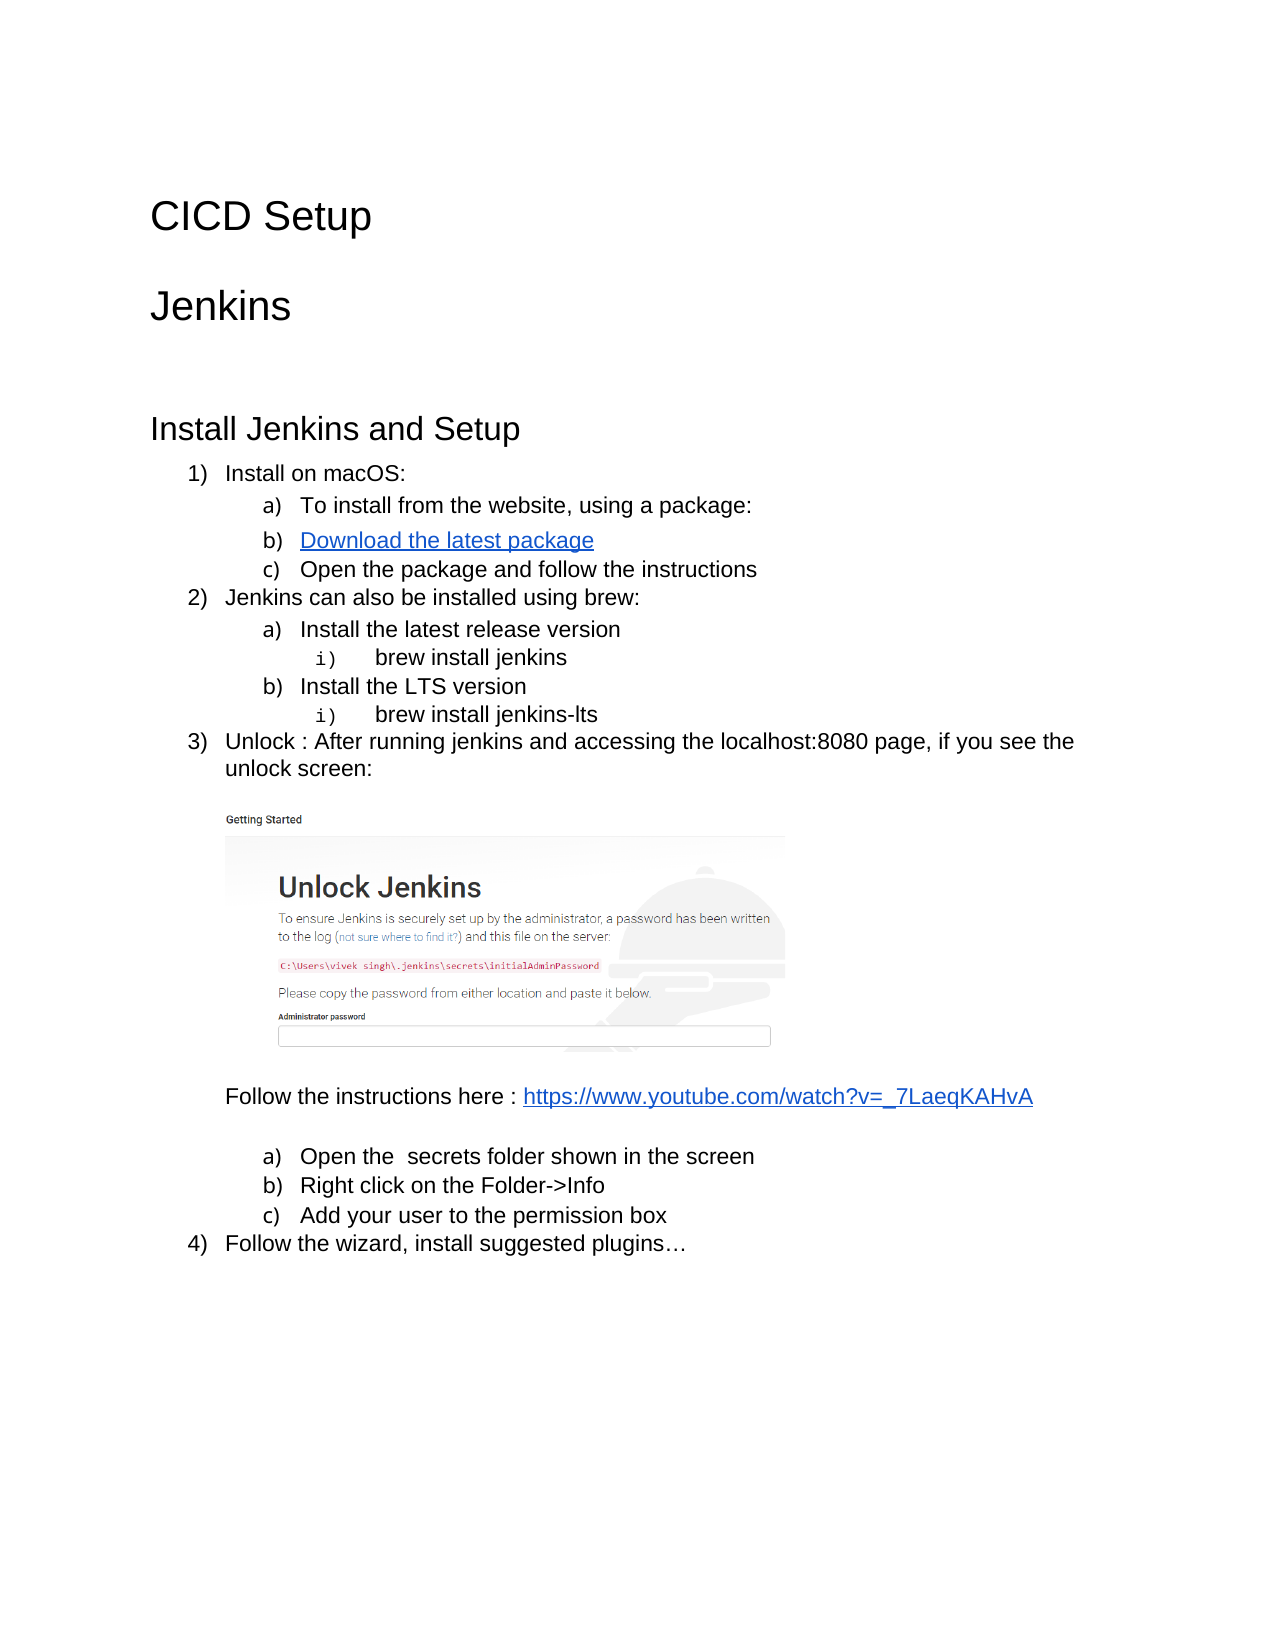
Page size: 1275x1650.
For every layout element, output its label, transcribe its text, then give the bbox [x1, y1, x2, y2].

list Right click on the Folder->Info [262, 1171, 1125, 1200]
subtitle Jenkins [150, 281, 1125, 329]
list Follow the wizard, install suggested plugins… [187, 1230, 1125, 1256]
list Install the LTS version [262, 671, 1125, 701]
list Install the latest release version [262, 614, 1125, 644]
list Unlock : After running jenkins and accessing the localhost:8080 page, if you see the unlock screen: [187, 728, 1125, 781]
list Download the latest package [262, 525, 1125, 554]
list To install from the website, using a package: [262, 491, 1125, 520]
subtitle CICD Setup [150, 192, 1125, 239]
list Jenkins can also be installed using brew: [187, 584, 1125, 611]
list brew install jenkins-lts [337, 701, 1125, 728]
list Add your user to the permission box [262, 1200, 1125, 1230]
list Install on macOS: [187, 460, 1125, 487]
list Open the secrets folder shown in the screen [262, 1141, 1125, 1171]
text Follow the instructions here : https://www.youtube.com/watch?v=_7LaeqKAHvA [225, 1083, 1125, 1109]
list brew install jenkins [337, 644, 1125, 671]
picture [225, 812, 786, 1052]
list Open the package and follow the instructions [262, 554, 1125, 584]
subtitle Install Jenkins and Setup [150, 409, 1125, 448]
